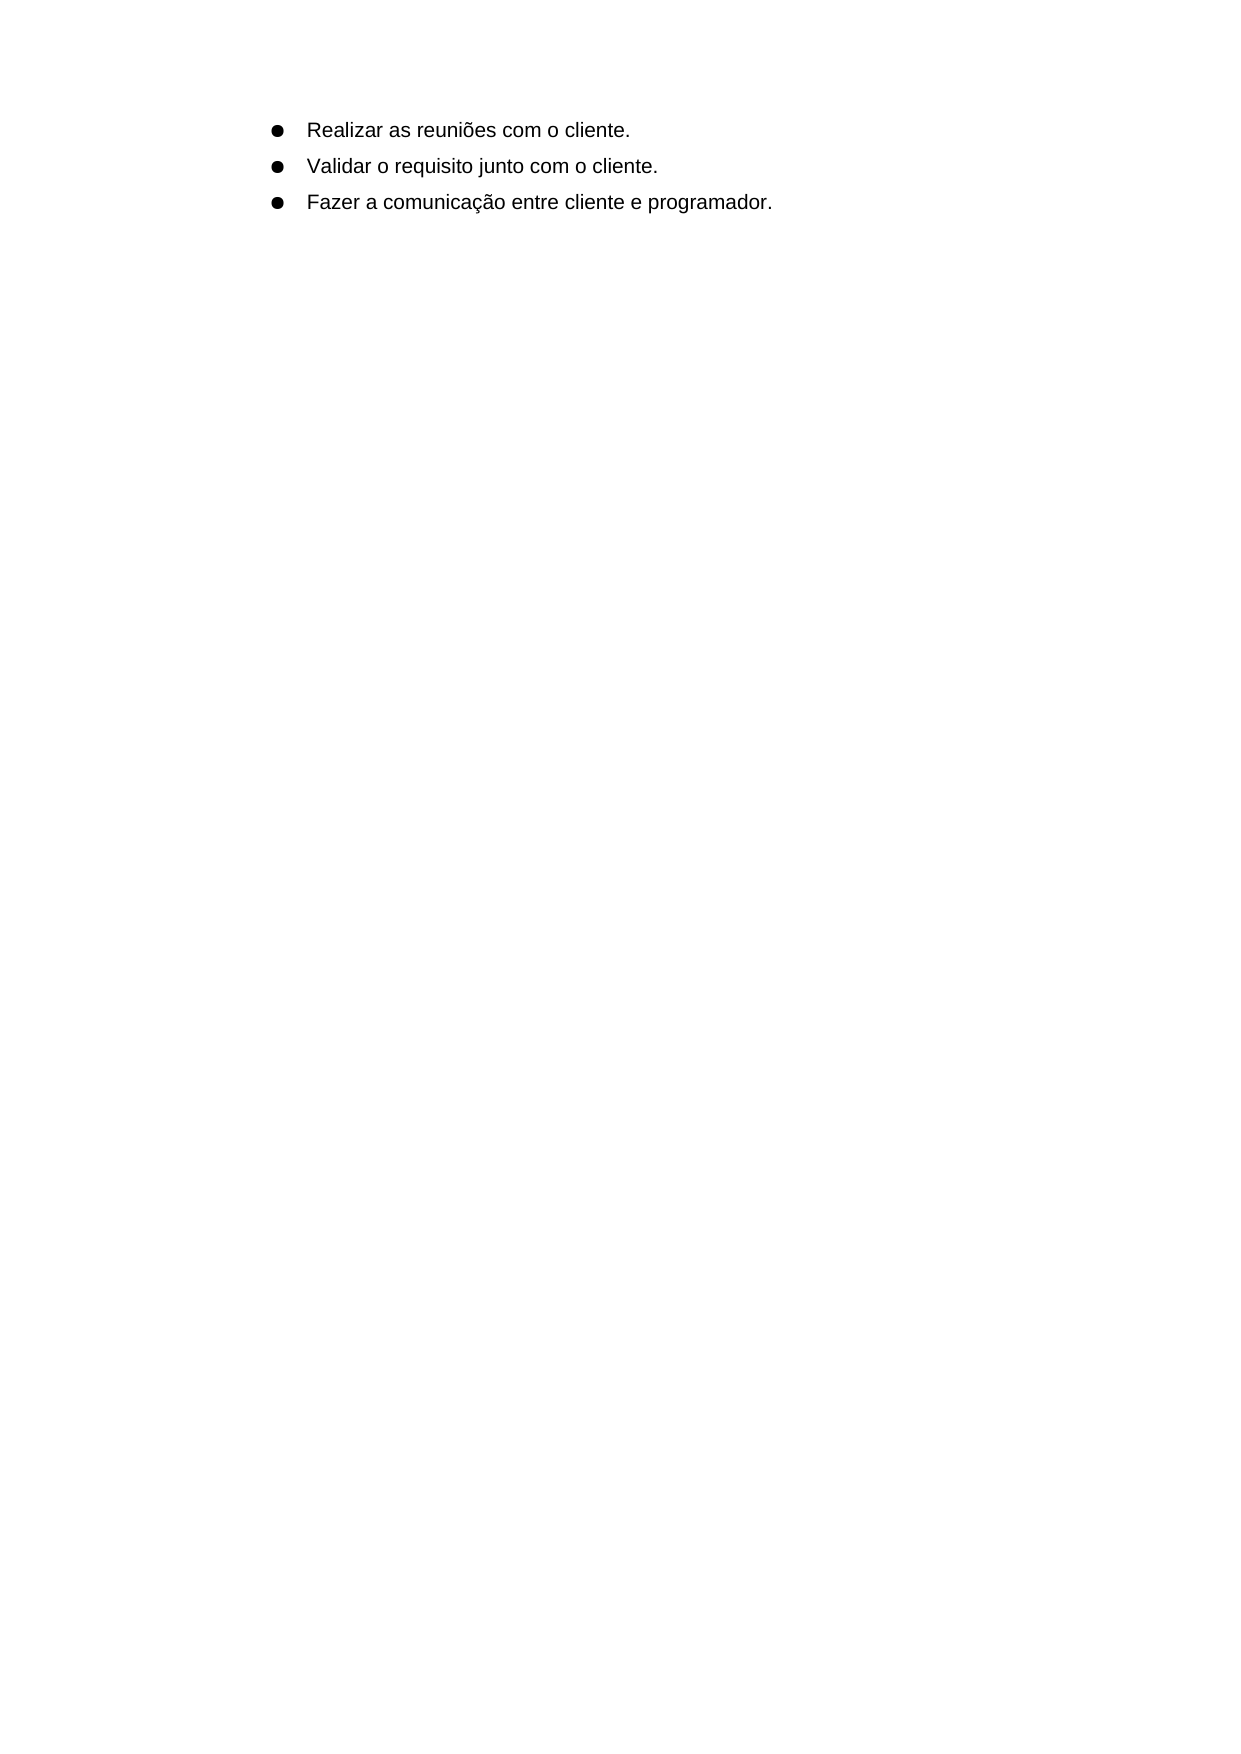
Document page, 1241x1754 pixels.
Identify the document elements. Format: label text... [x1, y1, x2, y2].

list Realizar as reuniões com o cliente. [269, 118, 1100, 142]
list Fazer a comunicação entre cliente e programador. [269, 190, 1100, 214]
list Validar o requisito junto com o cliente. [269, 154, 1100, 178]
